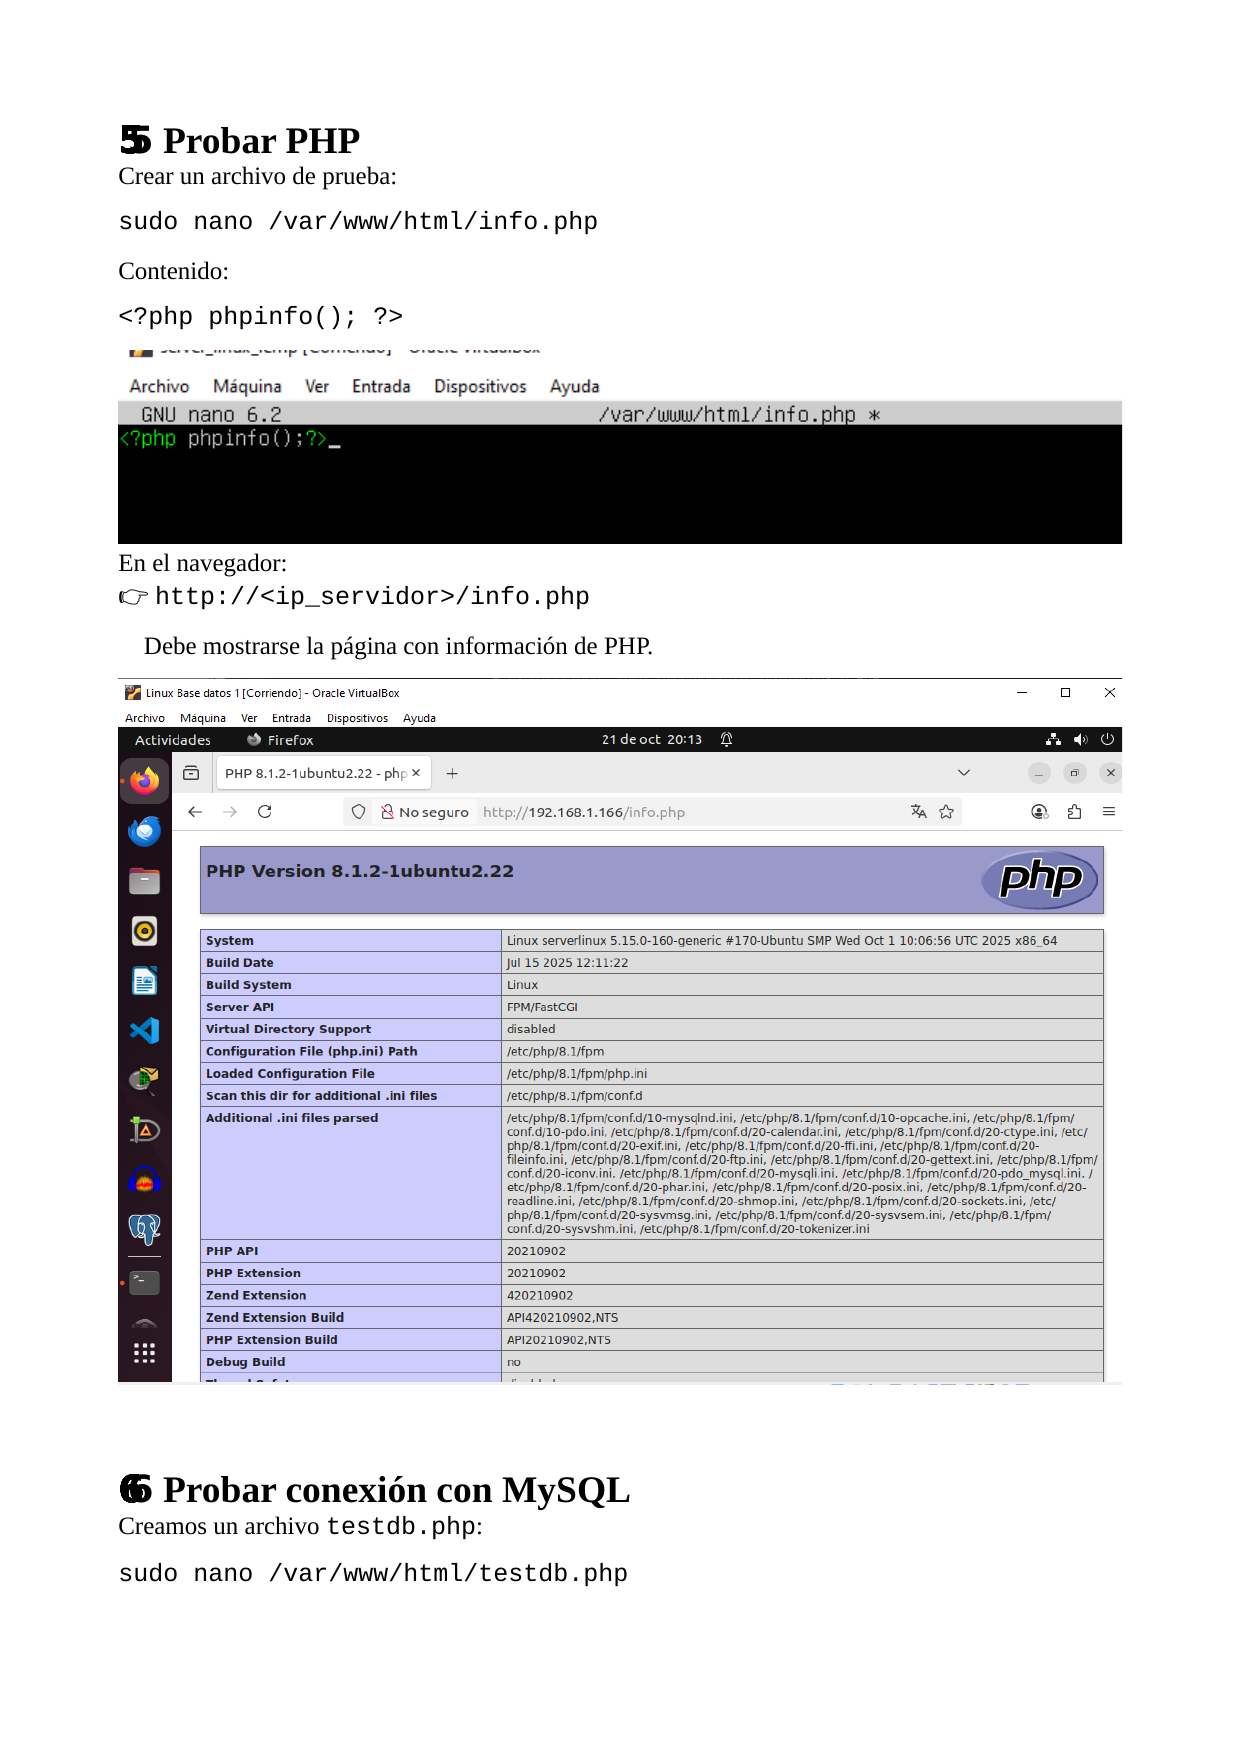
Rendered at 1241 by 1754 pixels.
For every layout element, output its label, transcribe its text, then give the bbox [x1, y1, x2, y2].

text Crear un archivo de prueba: [118, 161, 1122, 190]
text Contenido: [118, 256, 1122, 285]
text sudo nano /var/www/html/info.php [118, 209, 1122, 237]
subtitle 🔹 6️⃣ Probar conexión con MySQL [118, 1468, 1122, 1511]
subtitle 🔹 5️⃣ Probar PHP [118, 118, 1122, 161]
text Creamos un archivo testdb.php: [118, 1511, 1122, 1542]
text En el navegador: 👉 http://<ip_servidor>/info.php [118, 544, 1122, 612]
text ✅ Debe mostrarse la página con información de PHP. [118, 631, 1122, 660]
text sudo nano /var/www/html/testdb.php [118, 1561, 1122, 1589]
text <?php phpinfo(); ?> [118, 303, 1122, 332]
